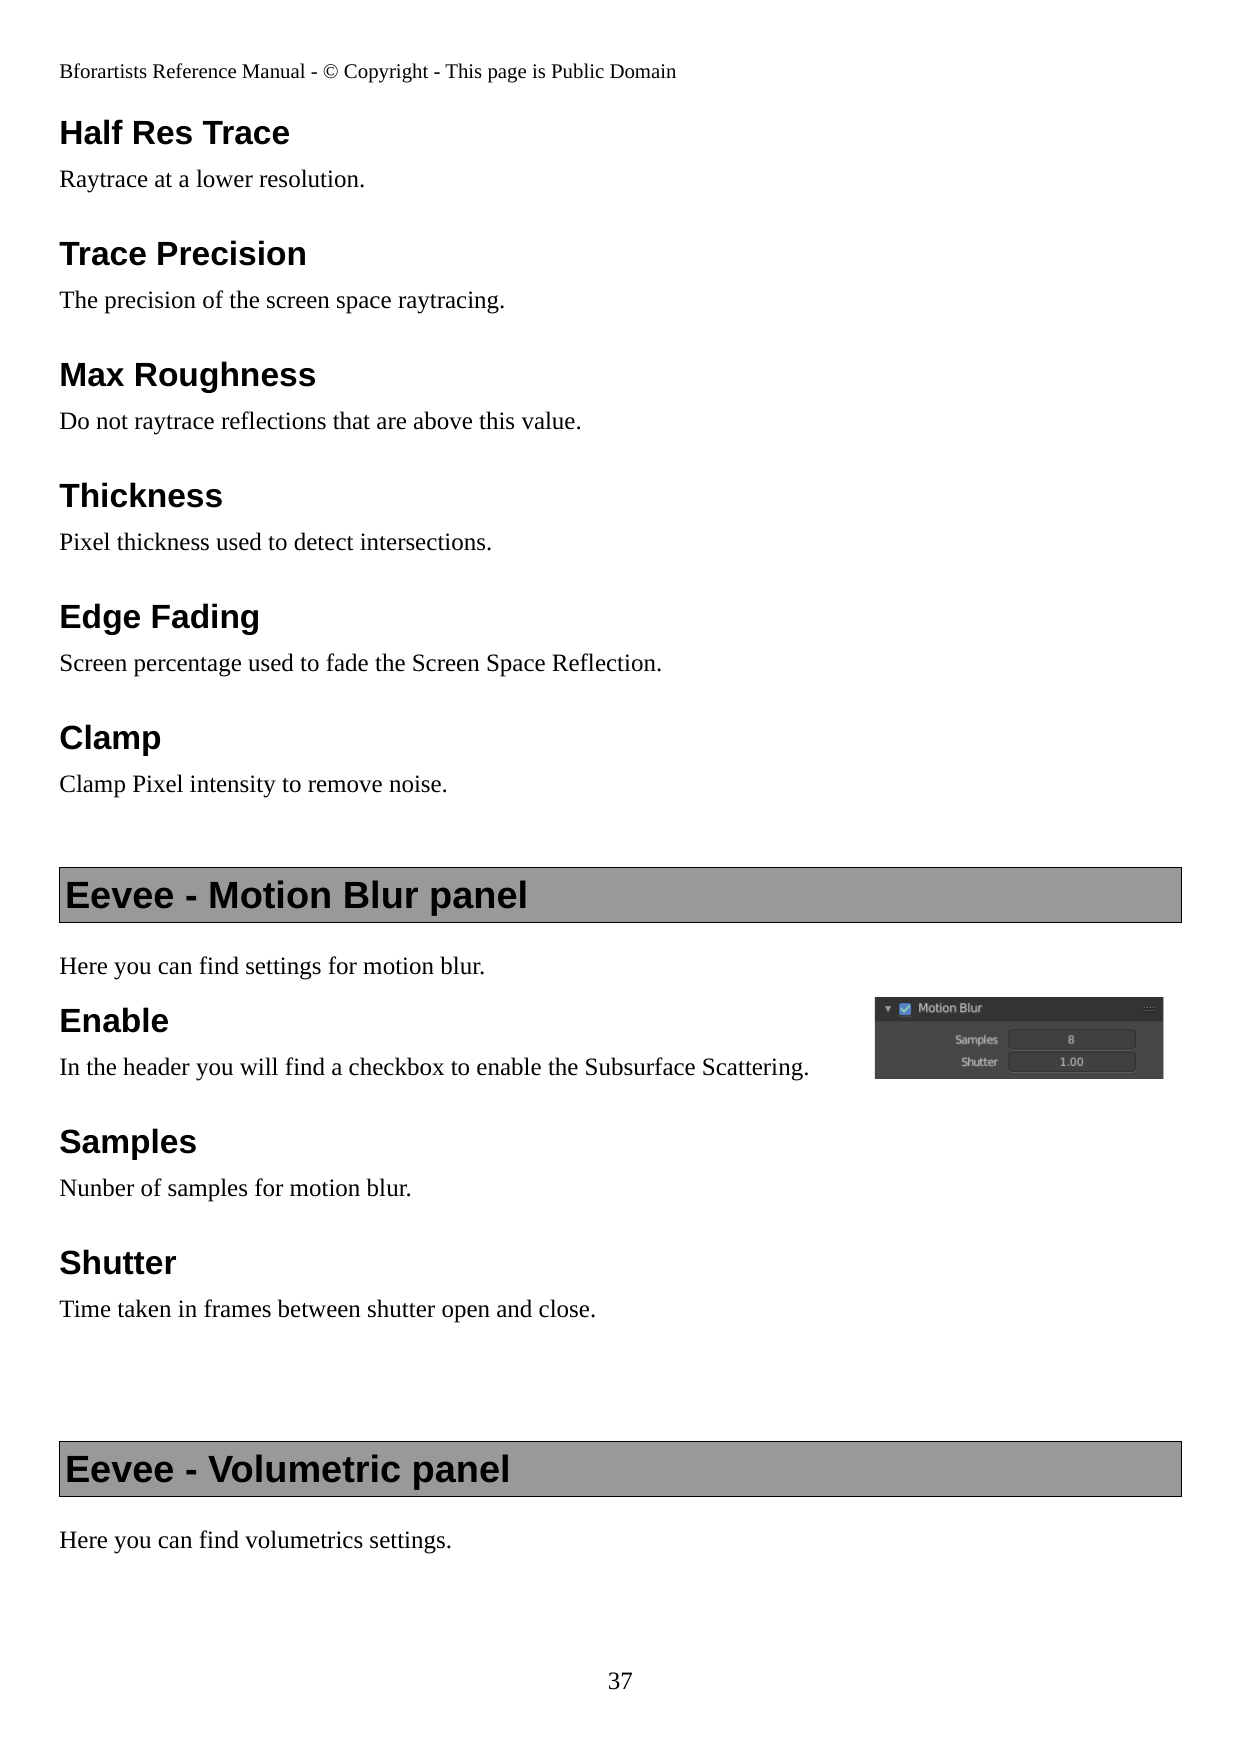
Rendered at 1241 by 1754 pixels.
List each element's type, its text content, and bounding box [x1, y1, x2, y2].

text Here you can find settings for motion blur. [59, 951, 1181, 980]
table_header Eevee - Volumetric panel [60, 1442, 1181, 1496]
text The precision of the screen space raytracing. [59, 285, 1181, 313]
subtitle Enable [59, 1001, 874, 1039]
subtitle Samples [59, 1122, 1181, 1160]
text Screen percentage used to fade the Screen Space Reflection. [59, 648, 1181, 677]
picture [874, 997, 1164, 1079]
text Do not raytrace reflections that are above this value. [59, 406, 1181, 434]
subtitle Edge Fading [59, 597, 1181, 635]
text Time taken in frames between shutter open and close. [59, 1294, 1181, 1323]
subtitle Shutter [59, 1243, 1181, 1281]
subtitle Thickness [59, 476, 1181, 514]
subtitle Trace Precision [59, 234, 1181, 272]
text Raytrace at a lower resolution. [59, 164, 1181, 192]
text Pixel thickness used to detect intersections. [59, 527, 1181, 556]
table_header Eevee - Motion Blur panel [60, 868, 1181, 922]
text Clamp Pixel intensity to remove noise. [59, 769, 1181, 798]
text In the header you will find a checkbox to enable the Subsurface Scattering. [59, 1052, 1181, 1081]
subtitle Clamp [59, 718, 1181, 756]
text Here you can find volumetrics settings. [59, 1525, 1181, 1554]
subtitle Max Roughness [59, 355, 1181, 393]
text Nunber of samples for motion blur. [59, 1173, 1181, 1202]
subtitle Half Res Trace [59, 113, 1181, 151]
subtitle [1164, 1001, 1181, 1039]
